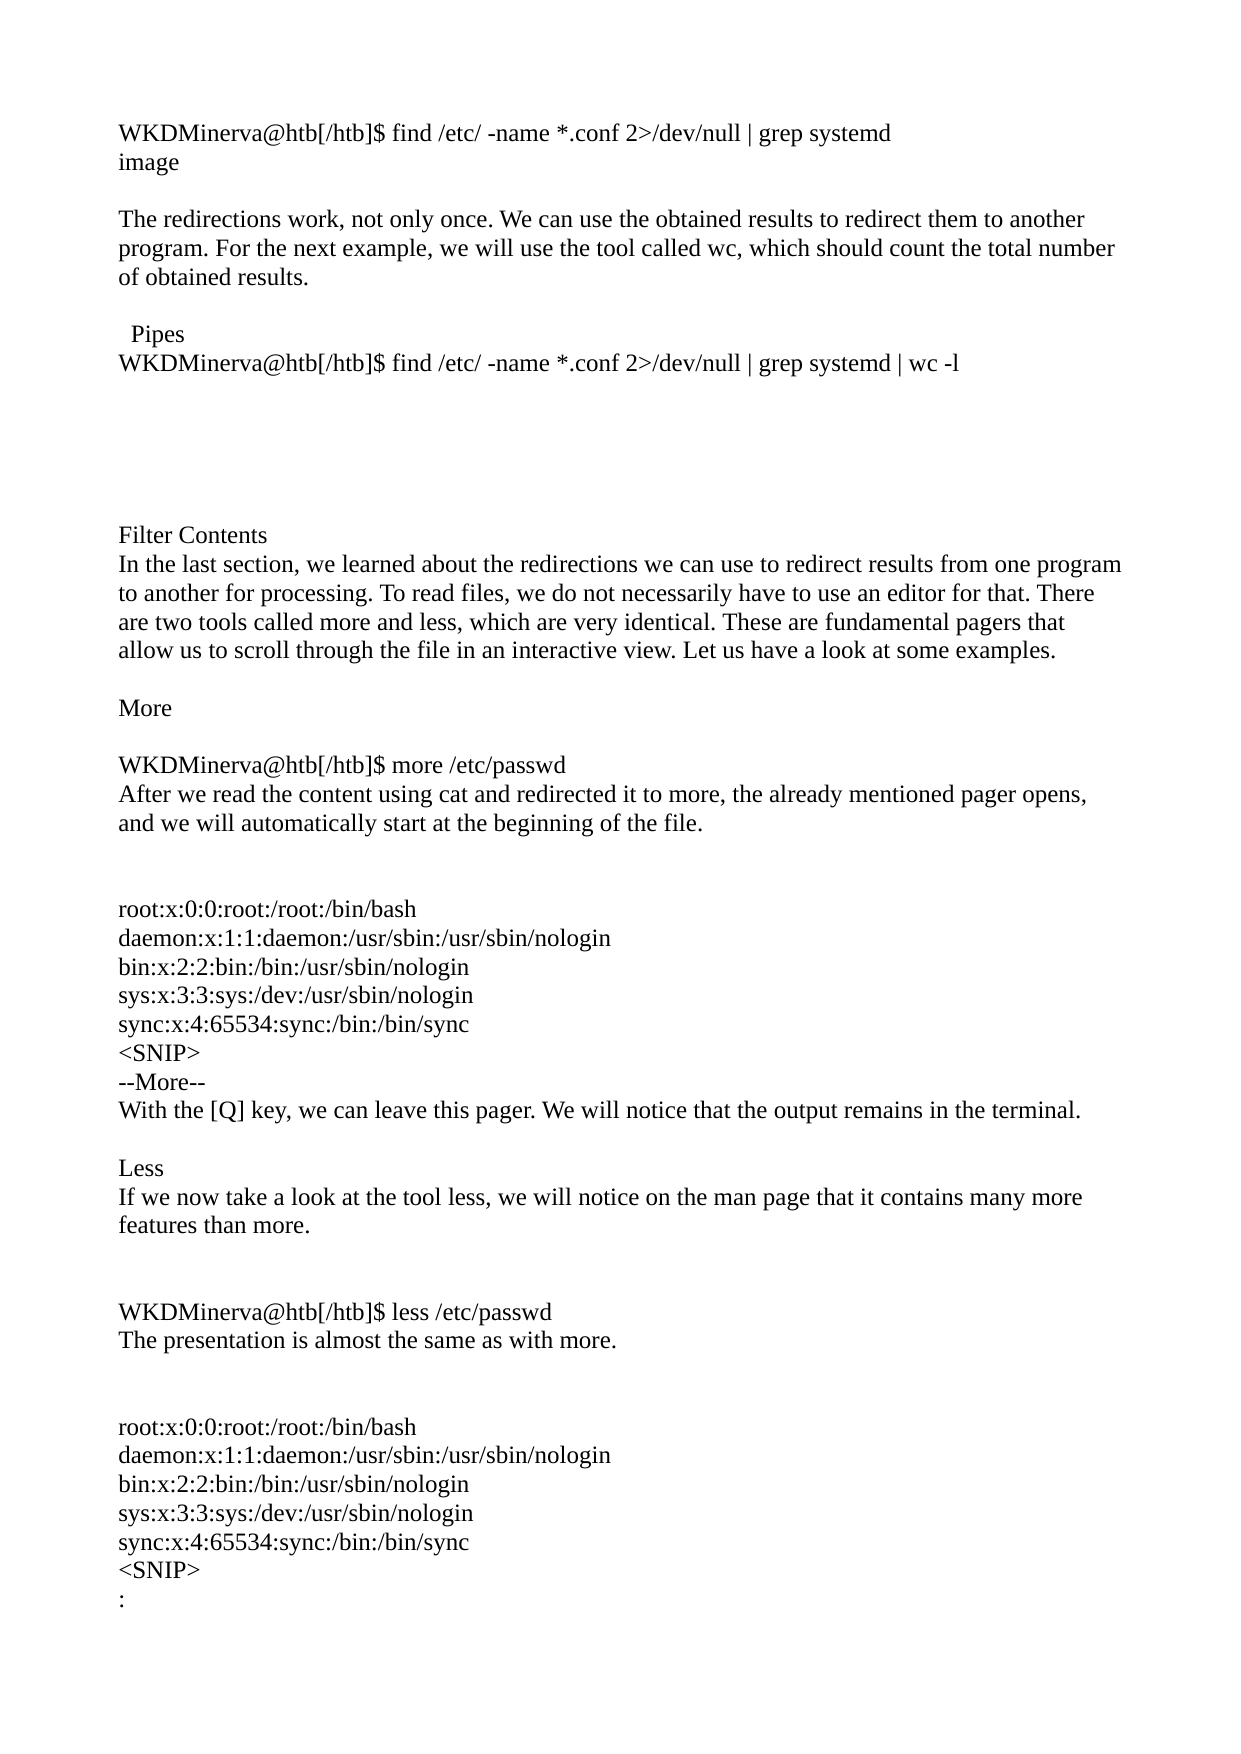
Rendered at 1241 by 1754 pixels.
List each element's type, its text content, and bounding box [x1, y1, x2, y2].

text In the last section, we learned about the redirections we can use to redirect results from one program to another for processing. To read files, we do not necessarily have to use an editor for that. There are two tools called more and less, which are very identical. These are fundamental pagers that allow us to scroll through the file in an interactive view. Let us have a look at some examples. [118, 549, 1122, 664]
text WKDMinerva@htb[/htb]$ find /etc/ -name *.conf 2>/dev/null | grep systemd | wc -l [118, 348, 1122, 377]
text The presentation is almost the same as with more. [118, 1326, 1122, 1354]
text Pipes [118, 319, 1122, 348]
text sys:x:3:3:sys:/dev:/usr/sbin/nologin [118, 1498, 1122, 1527]
text <SNIP> [118, 1038, 1122, 1067]
text The redirections work, not only once. We can use the obtained results to redirect them to another program. For the next example, we will use the tool called wc, which should count the total number of obtained results. [118, 204, 1122, 291]
text bin:x:2:2:bin:/bin:/usr/sbin/nologin [118, 952, 1122, 981]
text More [118, 693, 1122, 722]
text root:x:0:0:root:/root:/bin/bash [118, 1412, 1122, 1441]
text --More-- [118, 1067, 1122, 1096]
text Less [118, 1153, 1122, 1182]
text With the [Q] key, we can leave this pager. We will notice that the output remains in the terminal. [118, 1096, 1122, 1124]
text WKDMinerva@htb[/htb]$ find /etc/ -name *.conf 2>/dev/null | grep systemd [118, 118, 1122, 147]
text daemon:x:1:1:daemon:/usr/sbin:/usr/sbin/nologin [118, 1441, 1122, 1469]
text image [118, 147, 1122, 176]
text daemon:x:1:1:daemon:/usr/sbin:/usr/sbin/nologin [118, 923, 1122, 952]
text WKDMinerva@htb[/htb]$ less /etc/passwd [118, 1297, 1122, 1326]
text After we read the content using cat and redirected it to more, the already mentioned pager opens, and we will automatically start at the beginning of the file. [118, 779, 1122, 837]
text <SNIP> [118, 1556, 1122, 1584]
text WKDMinerva@htb[/htb]$ more /etc/passwd [118, 751, 1122, 779]
text sync:x:4:65534:sync:/bin:/bin/sync [118, 1527, 1122, 1556]
text Filter Contents [118, 521, 1122, 549]
text root:x:0:0:root:/root:/bin/bash [118, 894, 1122, 923]
text If we now take a look at the tool less, we will notice on the man page that it contains many more features than more. [118, 1182, 1122, 1239]
text bin:x:2:2:bin:/bin:/usr/sbin/nologin [118, 1469, 1122, 1498]
text sync:x:4:65534:sync:/bin:/bin/sync [118, 1009, 1122, 1038]
text sys:x:3:3:sys:/dev:/usr/sbin/nologin [118, 981, 1122, 1009]
text : [118, 1584, 1122, 1613]
